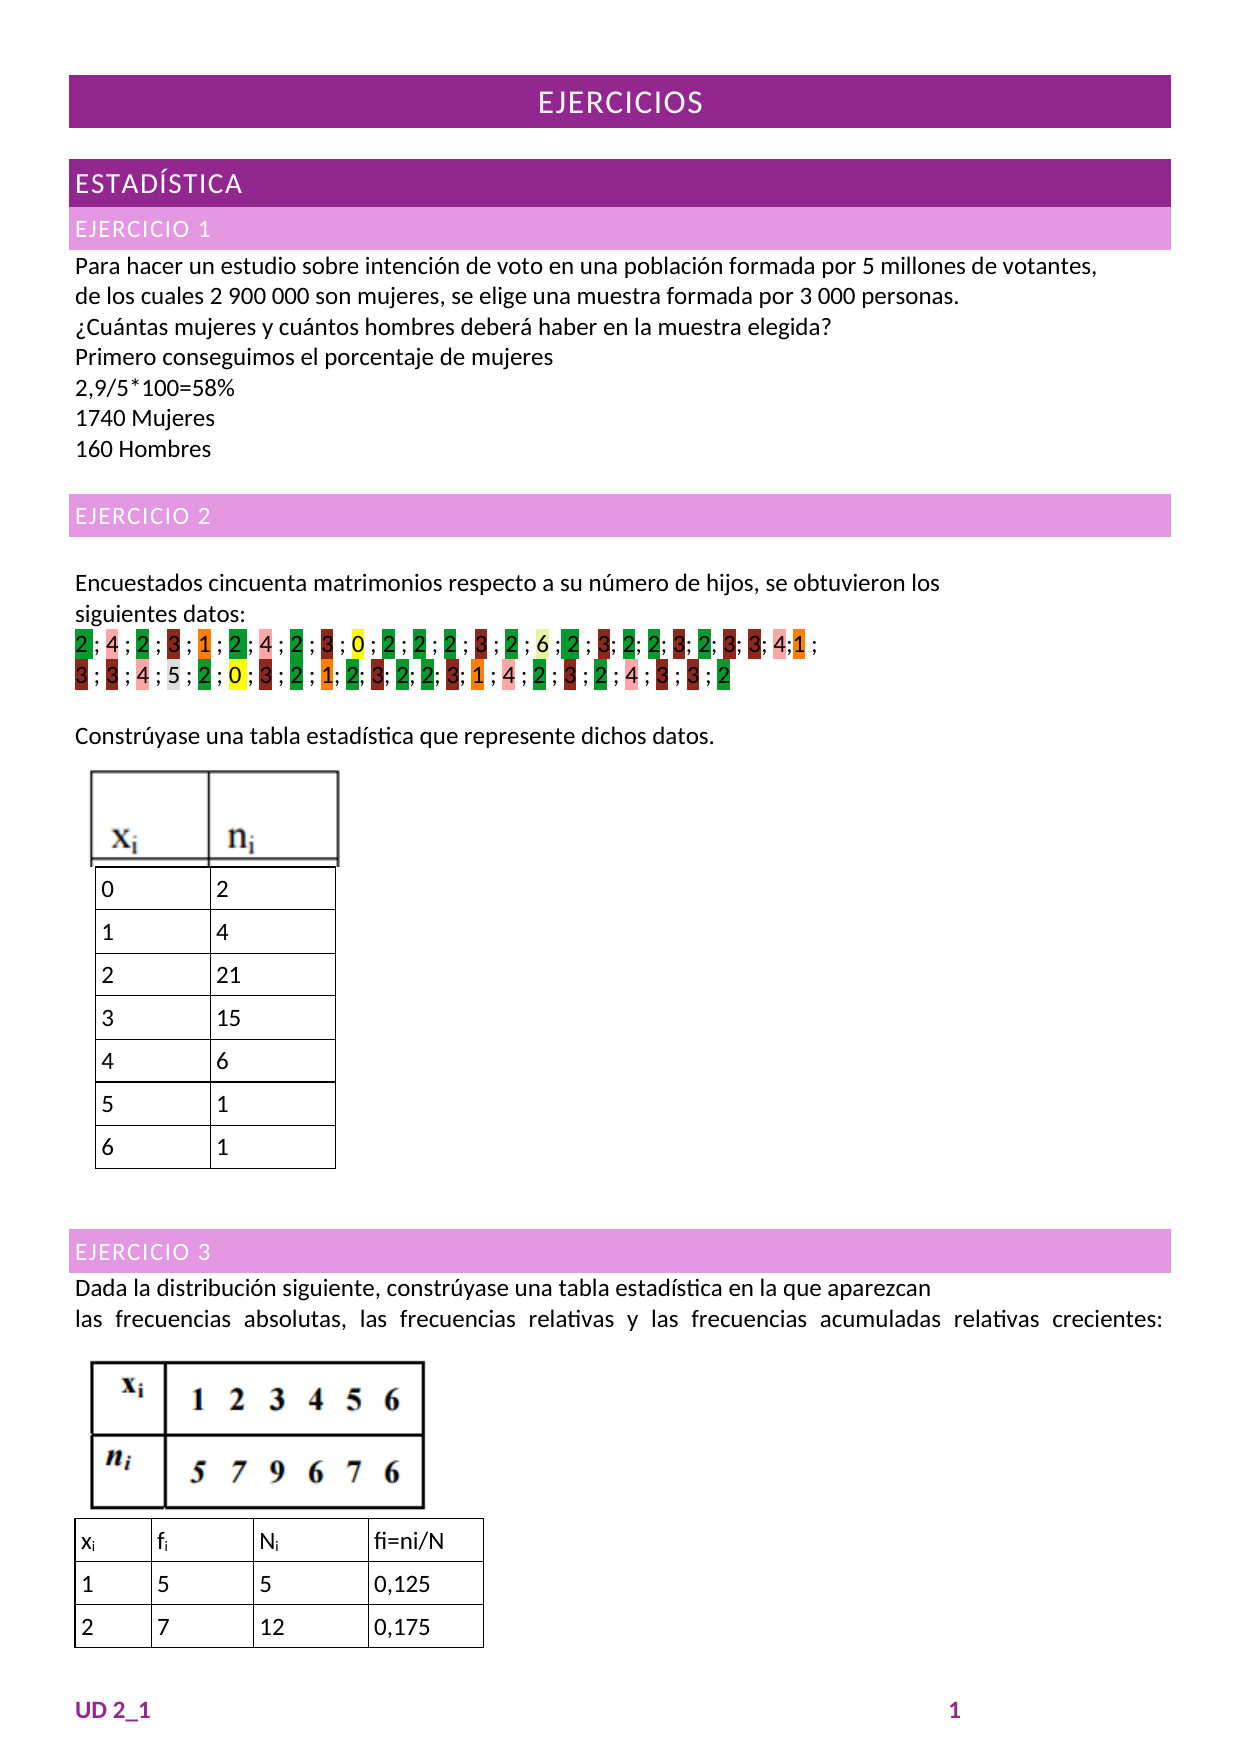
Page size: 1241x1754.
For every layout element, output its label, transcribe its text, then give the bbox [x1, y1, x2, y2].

table_cell 5 [96, 1083, 210, 1124]
table_cell 5 [254, 1562, 368, 1604]
text 160 Hombres [75, 433, 1165, 463]
table_cell 1 [76, 1562, 151, 1604]
text siguientes datos: [75, 598, 1165, 629]
subtitle ESTADÍSTICA [75, 165, 1165, 201]
table_cell 15 [211, 996, 335, 1038]
table_cell 7 [152, 1605, 253, 1647]
table_cell 2 [96, 954, 210, 995]
table_cell 2 [76, 1605, 151, 1647]
table_cell 6 [96, 1126, 210, 1167]
text 3 ; 3 ; 4 ; 5 ; 2 ; 0 ; 3 ; 2 ; 1; 2; 3; 2; 2; 3; 1 ; 4 ; 2 ; 3 ; 2 ; 4 ; 3 ; 3 ; 2 [75, 659, 1165, 690]
text Encuestados cincuenta matrimonios respecto a su número de hijos, se obtuvieron los [75, 568, 1165, 598]
table_cell 4 [96, 1040, 210, 1081]
table_header 0 [96, 868, 210, 909]
subtitle EJERCICIO 3 [75, 1236, 1165, 1266]
subtitle EJERCICIO 2 [75, 500, 1165, 531]
table_cell 0,125 [369, 1562, 483, 1604]
text 2,9/5*100=58% [75, 372, 1165, 402]
table_cell 4 [211, 910, 335, 952]
subtitle EJERCICIOS [75, 81, 1165, 122]
table_cell 3 [96, 996, 210, 1038]
text 1740 Mujeres [75, 402, 1165, 433]
text Primero conseguimos el porcentaje de mujeres [75, 341, 1165, 372]
picture [75, 750, 350, 867]
text las frecuencias absolutas, las frecuencias relativas y las frecuencias acumuladas relativas crecientes: [75, 1303, 1165, 1518]
table_cell 1 [211, 1083, 335, 1124]
table_header fi=ni/N [369, 1519, 483, 1561]
table_cell 6 [211, 1040, 335, 1081]
table_header Ni [254, 1519, 368, 1561]
table_cell 5 [152, 1562, 253, 1604]
text de los cuales 2 900 000 son mujeres, se elige una muestra formada por 3 000 personas. [75, 280, 1165, 311]
table_cell 1 [211, 1126, 335, 1167]
table_header fi [152, 1519, 253, 1561]
text Constrúyase una tabla estadística que represente dichos datos. [75, 720, 1165, 751]
table_header xi [76, 1519, 151, 1561]
table_cell 12 [254, 1605, 368, 1647]
table_cell 0,175 [369, 1605, 483, 1647]
table_header 2 [211, 868, 335, 909]
table_cell 21 [211, 954, 335, 995]
text Dada la distribución siguiente, constrúyase una tabla estadística en la que aparezcan [75, 1273, 1165, 1303]
text Para hacer un estudio sobre intención de voto en una población formada por 5 millones de votantes, [75, 250, 1165, 280]
picture [75, 1333, 469, 1518]
text ¿Cuántas mujeres y cuántos hombres deberá haber en la muestra elegida? [75, 311, 1165, 341]
subtitle EJERCICIO 1 [75, 213, 1165, 244]
table_cell 1 [96, 910, 210, 952]
text 2 ; 4 ; 2 ; 3 ; 1 ; 2 ; 4 ; 2 ; 3 ; 0 ; 2 ; 2 ; 2 ; 3 ; 2 ; 6 ; 2 ; 3; 2; 2; 3; 2; 3; 3; 4;1 ; [75, 629, 1165, 659]
